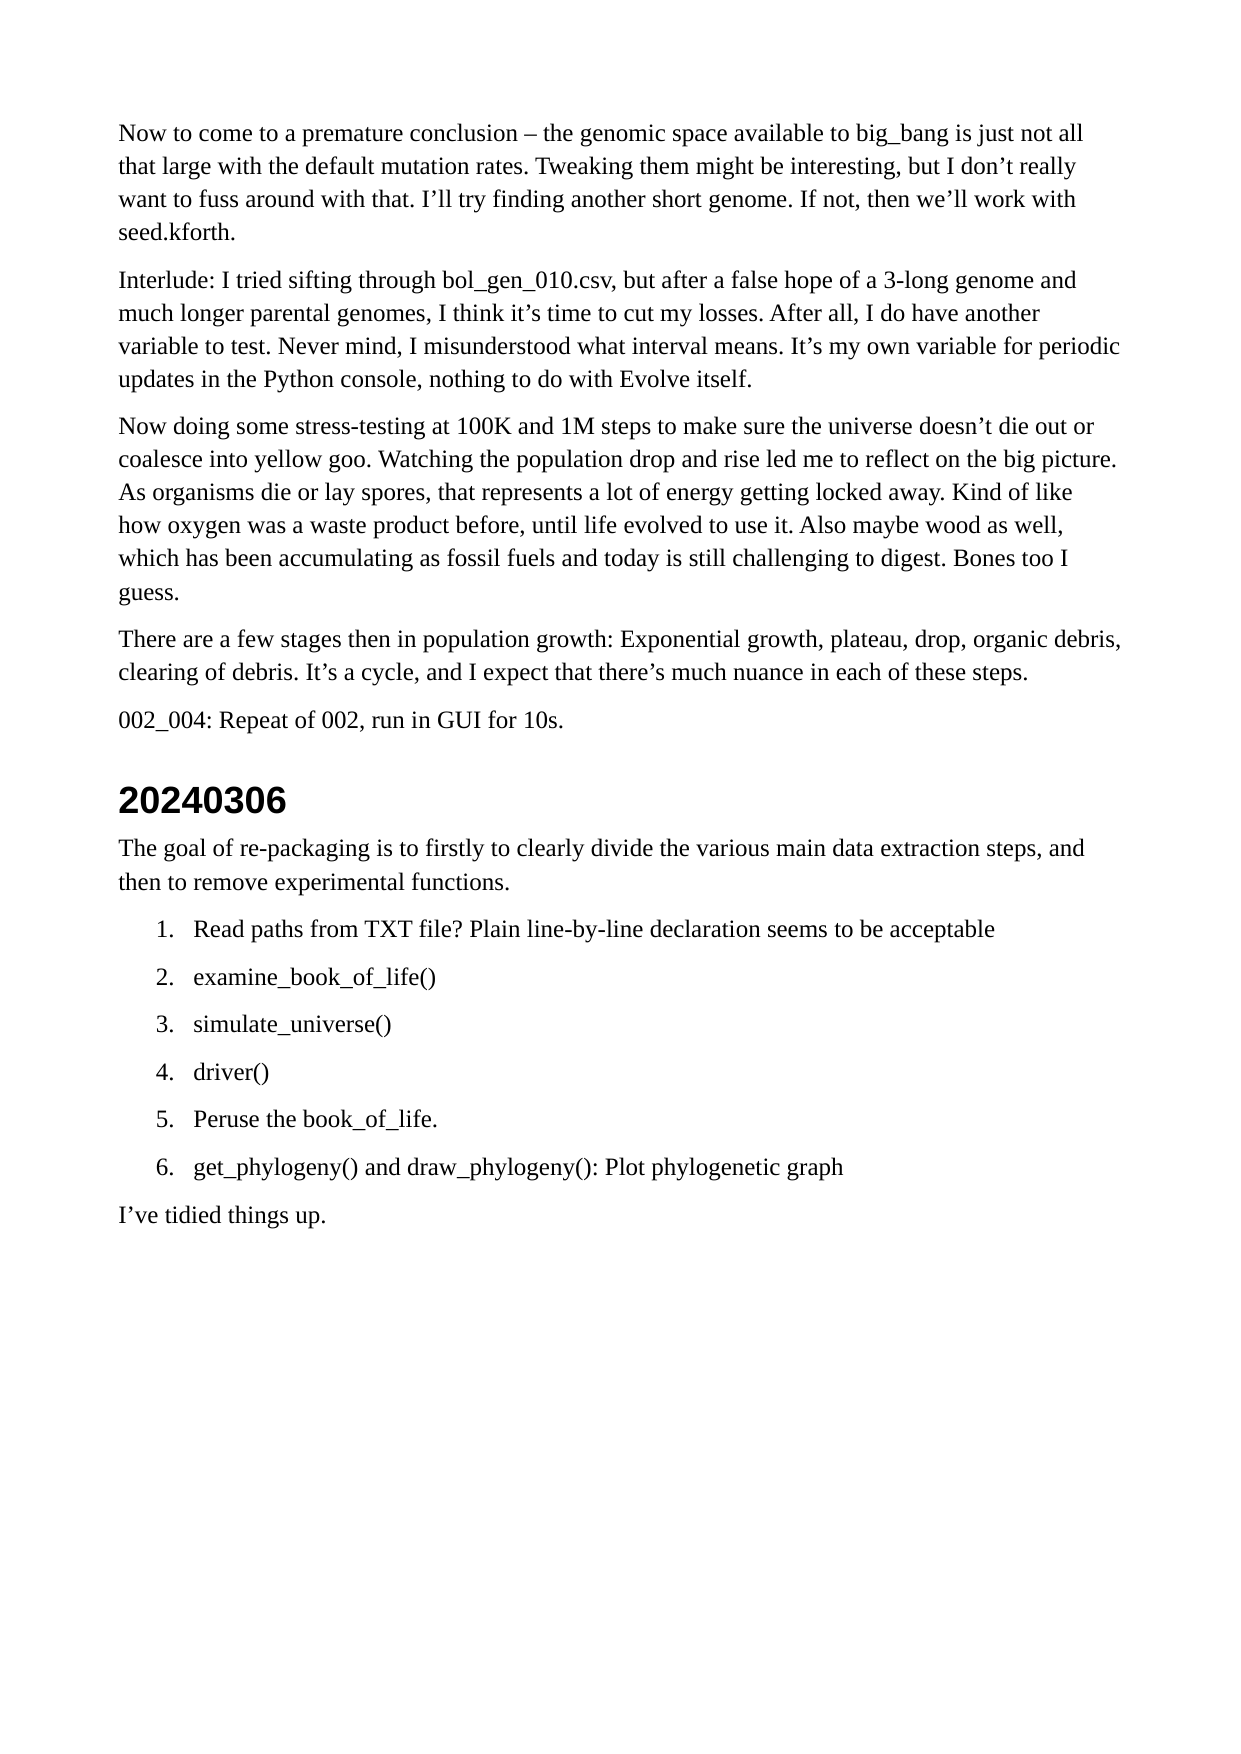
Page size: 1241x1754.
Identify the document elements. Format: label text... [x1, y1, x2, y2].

text Interlude: I tried sifting through bol_gen_010.csv, but after a false hope of a 3-long genome and much longer parental genomes, I think it’s time to cut my losses. After all, I do have another variable to test. Never mind, I misunderstood what interval means. It’s my own variable for periodic updates in the Python console, nothing to do with Evolve itself. [118, 265, 1122, 393]
text Now to come to a premature conclusion – the genomic space available to big_bang is just not all that large with the default mutation rates. Tweaking them might be interesting, but I don’t really want to fuss around with that. I’ll try finding another short genome. If not, then we’ll work with seed.kforth. [118, 118, 1122, 246]
text 002_004: Repeat of 002, run in GUI for 10s. [118, 705, 1122, 733]
list examine_book_of_life() [156, 962, 1122, 991]
list Read paths from TXT file? Plain line-by-line declaration seems to be acceptable [156, 914, 1122, 943]
text The goal of re-packaging is to firstly to clearly divide the various main data extraction steps, and then to remove experimental functions. [118, 833, 1122, 895]
subtitle 20240306 [118, 777, 1122, 821]
list Peruse the book_of_life. [156, 1104, 1122, 1133]
text There are a few stages then in population growth: Exponential growth, plateau, drop, organic debris, clearing of debris. It’s a cycle, and I expect that there’s much nuance in each of these steps. [118, 624, 1122, 686]
list get_phylogeny() and draw_phylogeny(): Plot phylogenetic graph [156, 1152, 1122, 1181]
list driver() [156, 1057, 1122, 1086]
text I’ve tidied things up. [118, 1200, 1122, 1228]
text Now doing some stress-testing at 100K and 1M steps to make sure the universe doesn’t die out or coalesce into yellow goo. Watching the population drop and rise led me to reflect on the big picture. As organisms die or lay spores, that represents a lot of energy getting locked away. Kind of like how oxygen was a waste product before, until life evolved to use it. Also maybe wood as well, which has been accumulating as fossil fuels and today is still challenging to digest. Bones too I guess. [118, 411, 1122, 605]
list simulate_universe() [156, 1009, 1122, 1038]
